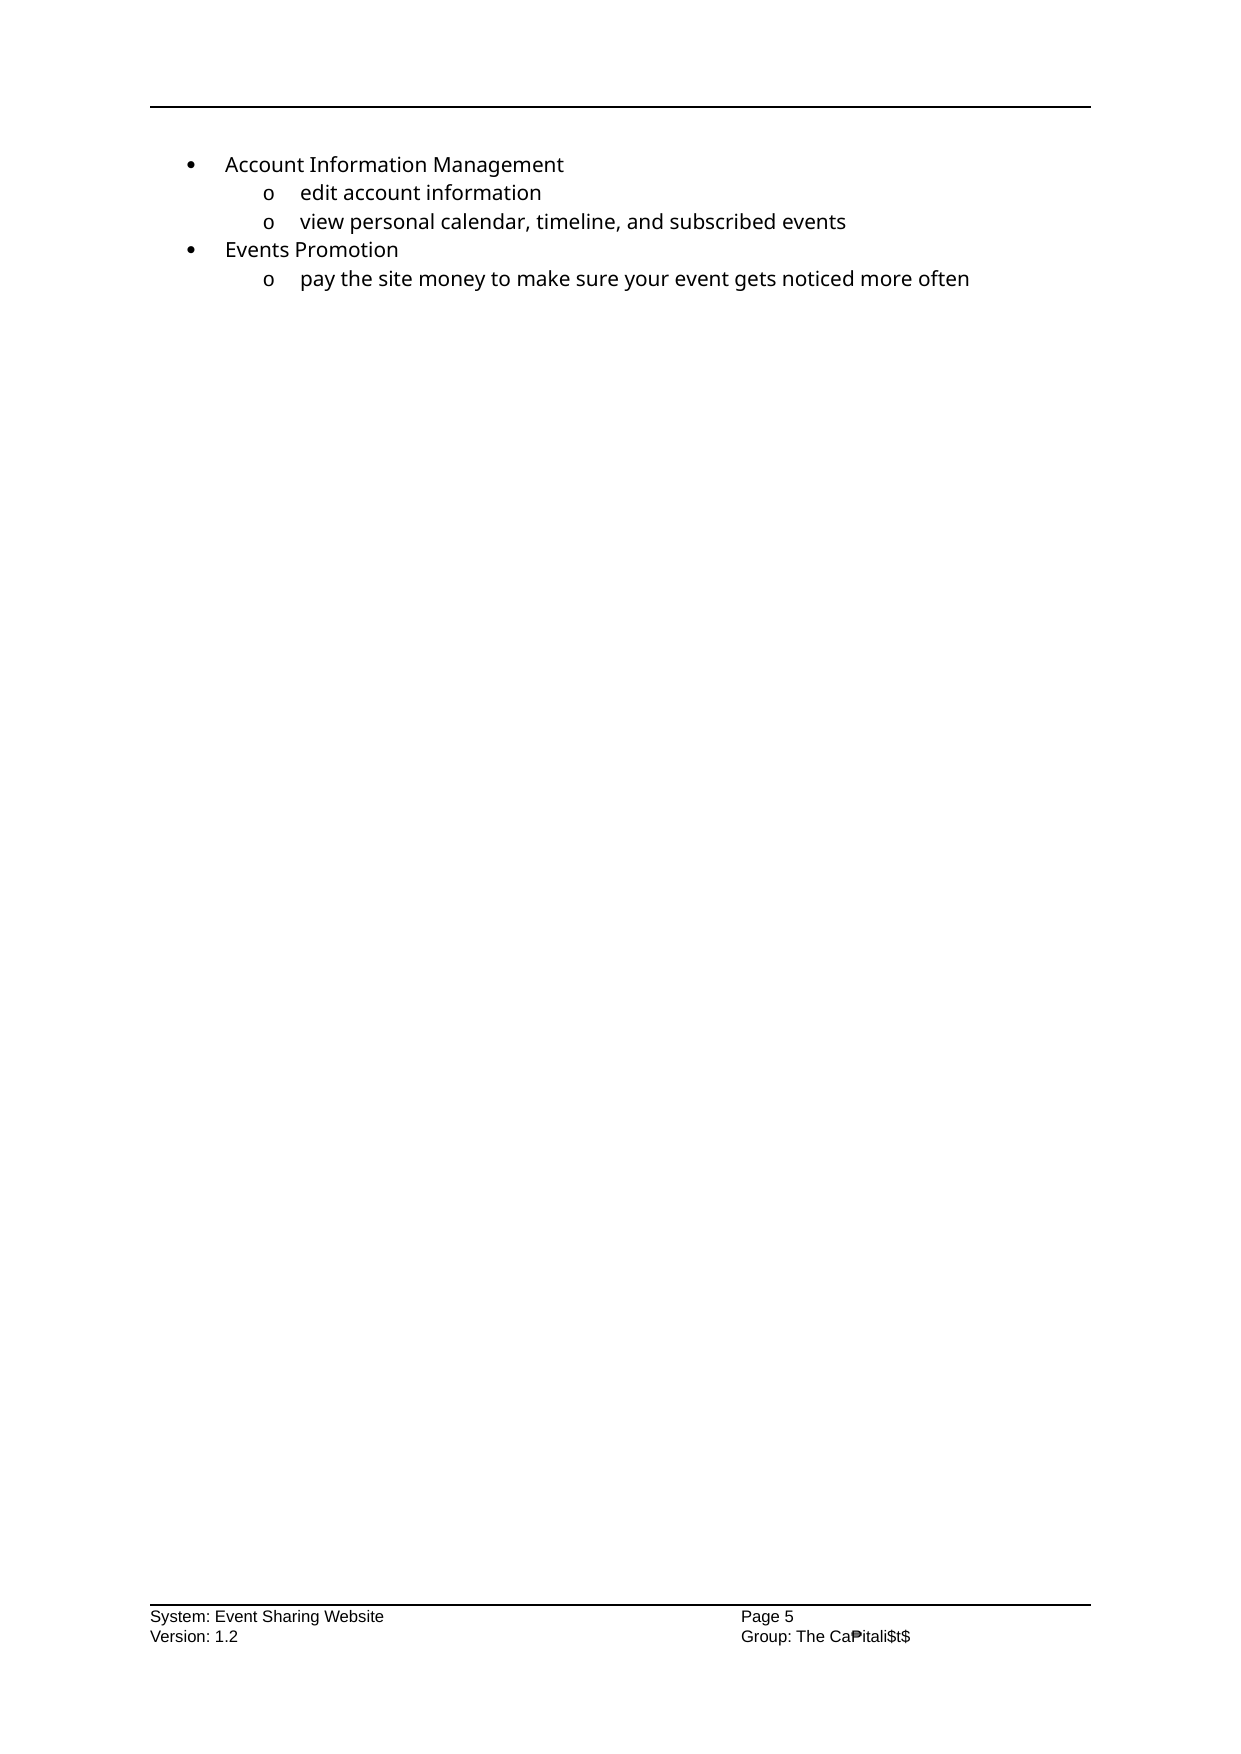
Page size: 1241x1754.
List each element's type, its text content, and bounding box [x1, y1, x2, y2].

list pay the site money to make sure your event gets noticed more often [262, 264, 1091, 292]
list Account Information Management [187, 150, 1091, 178]
list view personal calendar, timeline, and subscribed events [262, 207, 1091, 236]
list edit account information [262, 178, 1091, 207]
list Events Promotion [187, 236, 1091, 264]
